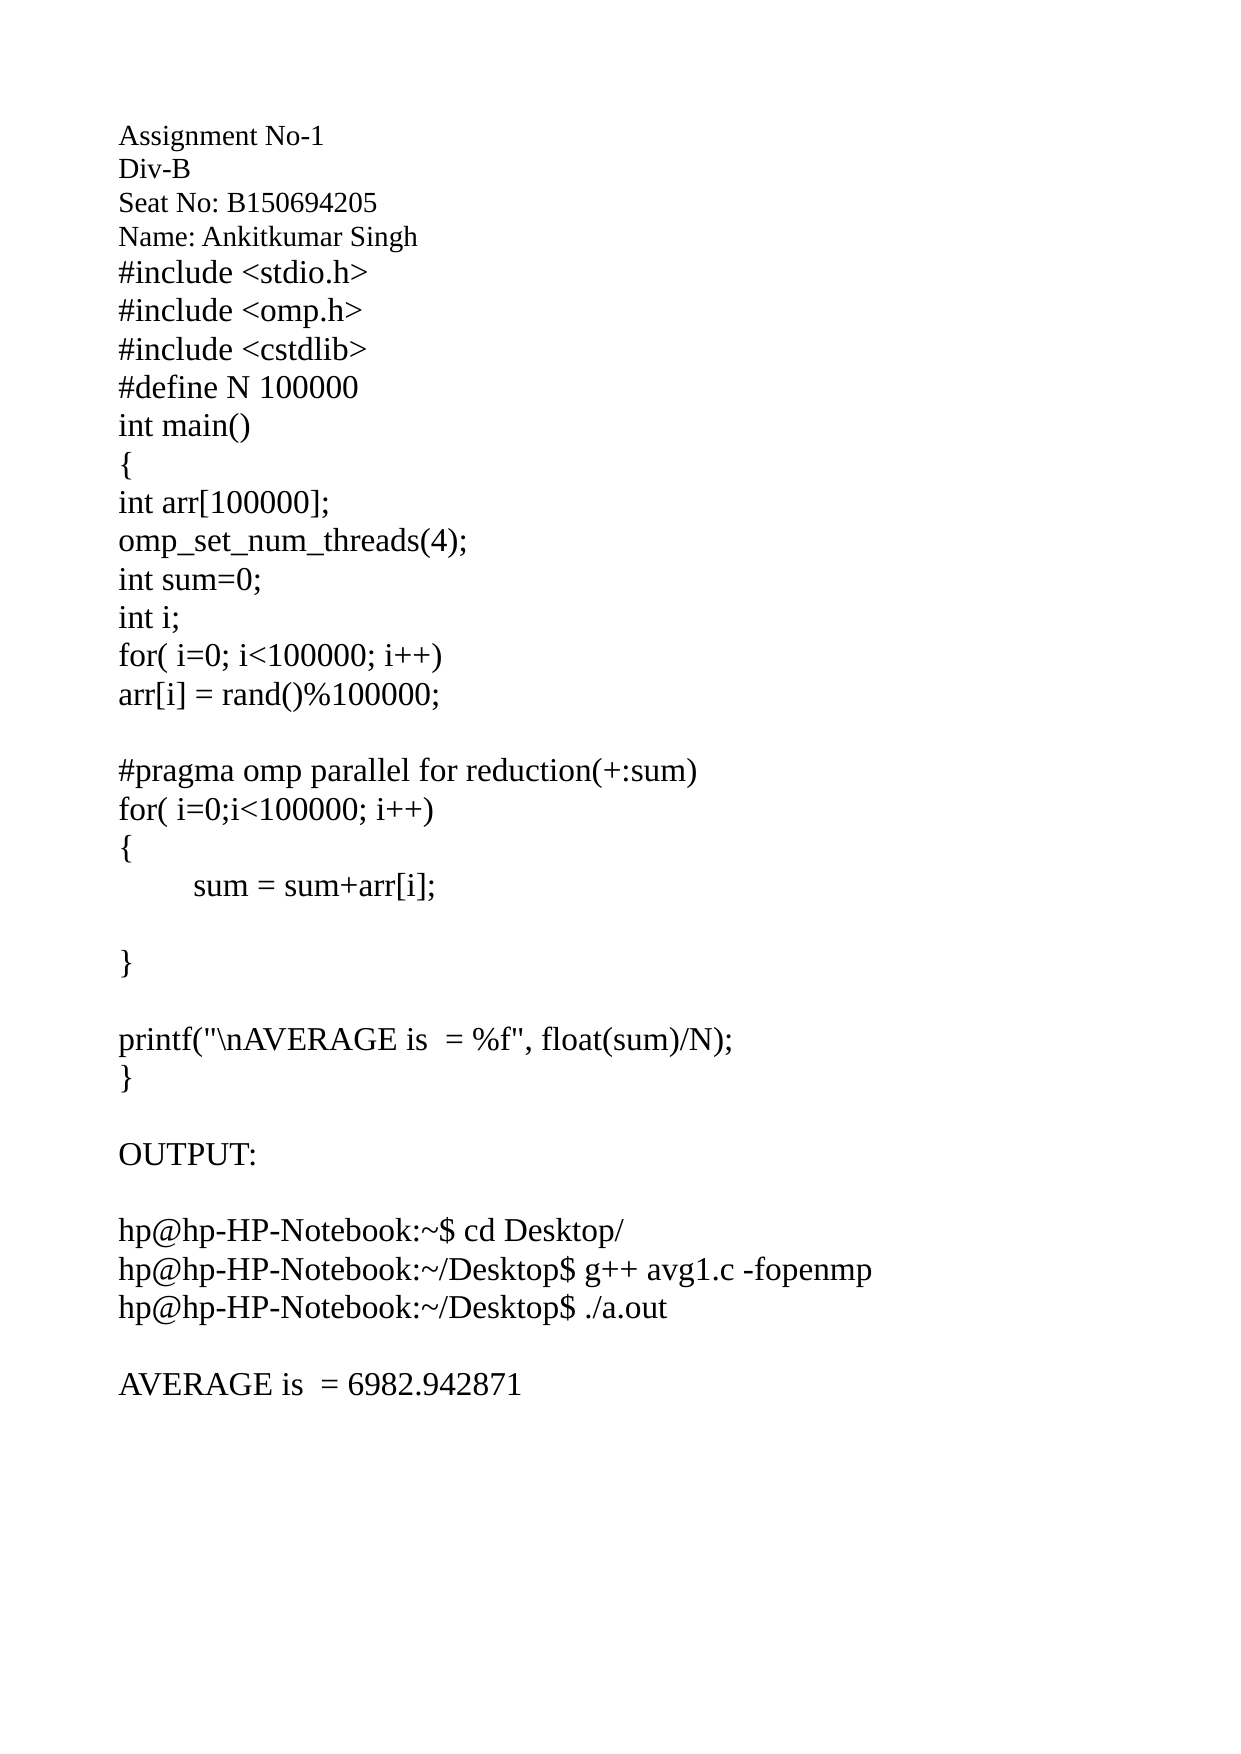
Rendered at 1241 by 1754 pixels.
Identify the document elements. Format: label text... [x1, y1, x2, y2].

text #pragma omp parallel for reduction(+:sum) [118, 751, 1122, 789]
text hp@hp-HP-Notebook:~$ cd Desktop/ [118, 1211, 1122, 1249]
text #define N 100000 [118, 367, 1122, 406]
text int i; [118, 597, 1122, 636]
text hp@hp-HP-Notebook:~/Desktop$ ./a.out [118, 1287, 1122, 1326]
text Name: Ankitkumar Singh [118, 219, 1122, 252]
text omp_set_num_threads(4); [118, 521, 1122, 559]
text for( i=0; i<100000; i++) [118, 636, 1122, 674]
text #include <cstdlib> [118, 329, 1122, 367]
text { [118, 827, 1122, 866]
text hp@hp-HP-Notebook:~/Desktop$ g++ avg1.c -fopenmp [118, 1249, 1122, 1287]
text arr[i] = rand()%100000; [118, 674, 1122, 712]
text Div-B [118, 152, 1122, 185]
text sum = sum+arr[i]; [118, 866, 1122, 904]
text #include <omp.h> [118, 291, 1122, 329]
text printf("\nAVERAGE is = %f", float(sum)/N); [118, 1019, 1122, 1057]
text } [118, 942, 1122, 981]
text int sum=0; [118, 559, 1122, 597]
text Assignment No-1 [118, 118, 1122, 152]
text AVERAGE is = 6982.942871 [118, 1364, 1122, 1402]
text OUTPUT: [118, 1134, 1122, 1172]
text { [118, 444, 1122, 482]
text #include <stdio.h> [118, 252, 1122, 291]
text int arr[100000]; [118, 482, 1122, 521]
text } [118, 1057, 1122, 1096]
text int main() [118, 406, 1122, 444]
text Seat No: B150694205 [118, 185, 1122, 219]
text for( i=0;i<100000; i++) [118, 789, 1122, 827]
